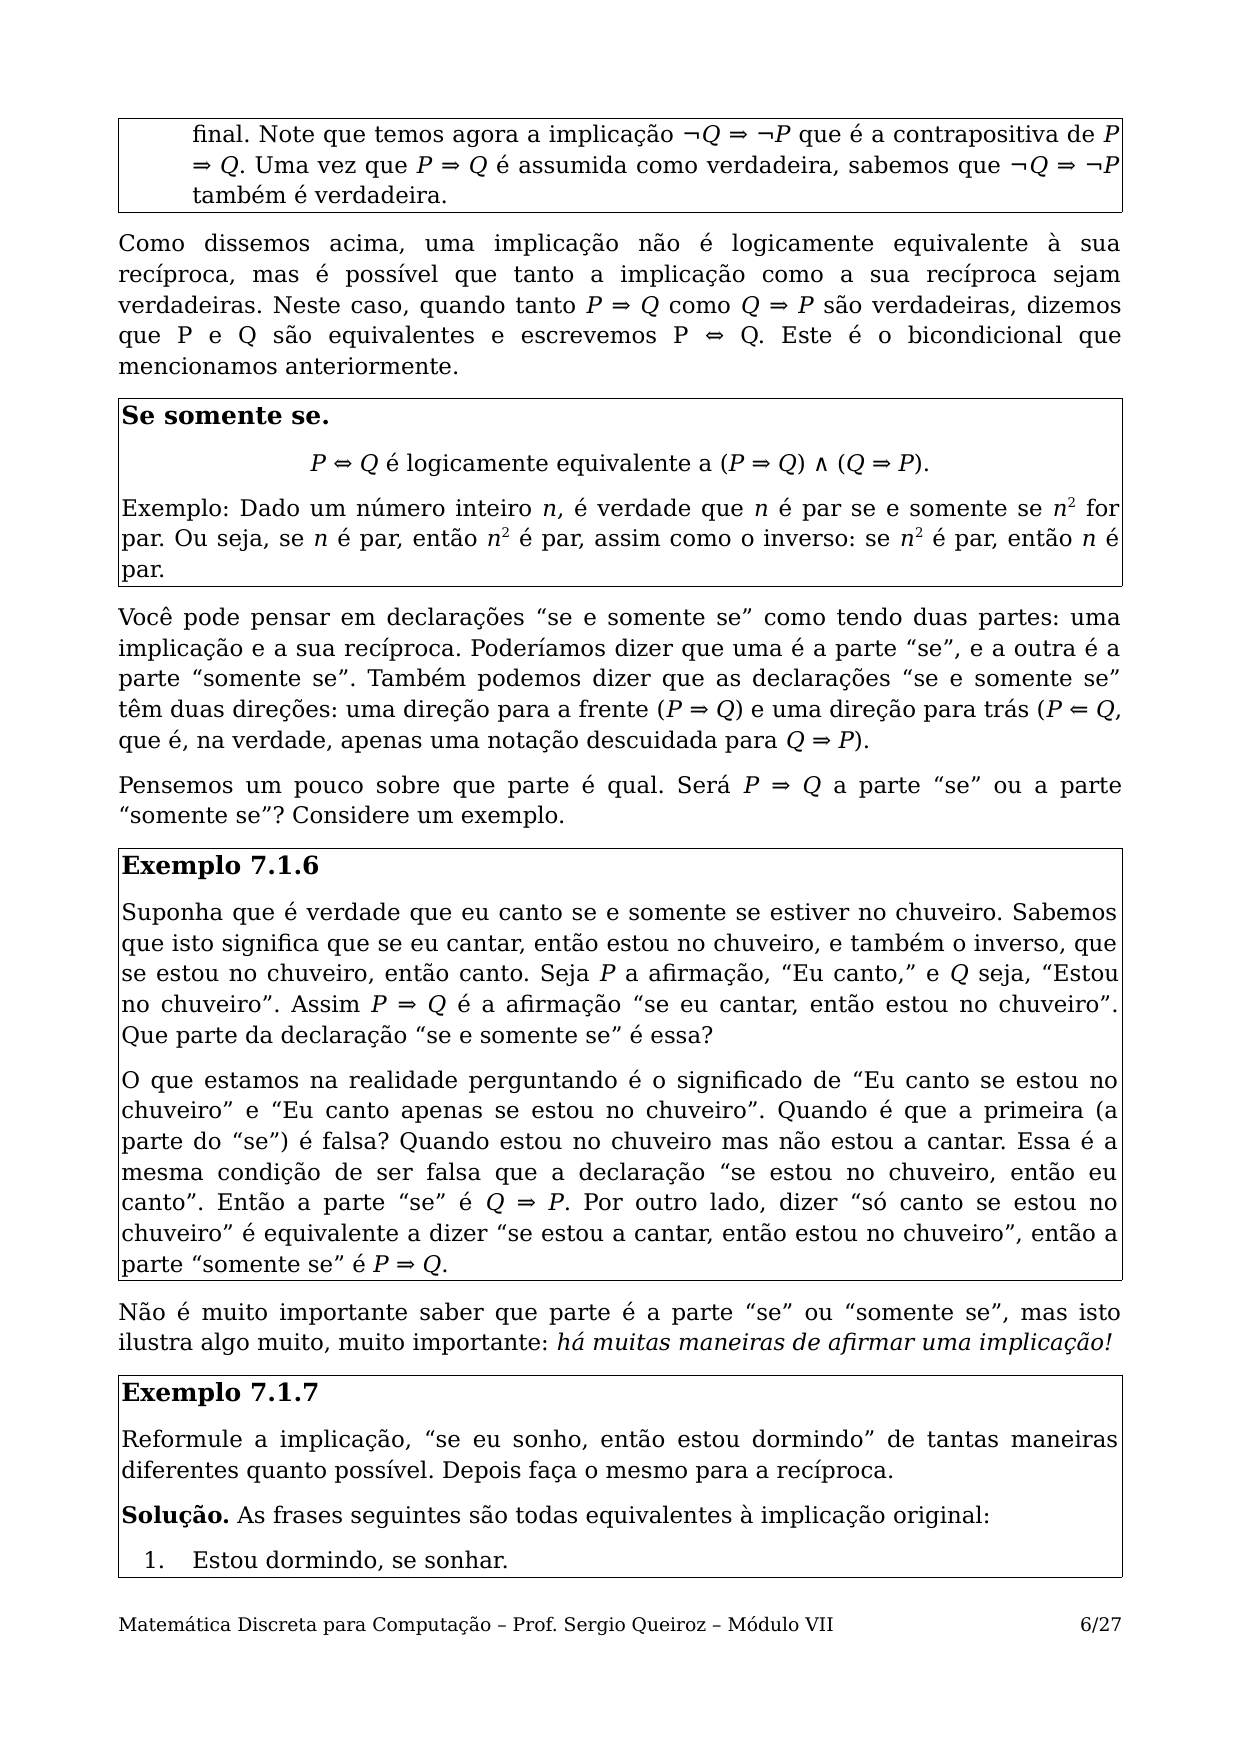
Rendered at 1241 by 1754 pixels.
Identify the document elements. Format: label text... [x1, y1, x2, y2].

text Se somente se. [119, 399, 1122, 431]
text Solução. As frases seguintes são todas equivalentes à implicação original: [119, 1499, 1122, 1529]
list final. Note que temos agora a implicação ¬Q ⇒ ¬P que é a contrapositiva de P ⇒ Q. Uma vez que P ⇒ Q é assumida como verdadeira, sabemos que ¬Q ⇒ ¬P também é verdadeira. [119, 119, 1122, 212]
text Exemplo: Dado um número inteiro n, é verdade que n é par se e somente se n2 for par. Ou seja, se n é par, então n2 é par, assim como o inverso: se n2 é par, então n é par. [119, 492, 1122, 586]
text Você pode pensar em declarações “se e somente se” como tendo duas partes: uma implicação e a sua recíproca. Poderíamos dizer que uma é a parte “se”, e a outra é a parte “somente se”. Também podemos dizer que as declarações “se e somente se” têm duas direções: uma direção para a frente (P ⇒ Q) e uma direção para trás (P ⇐ Q, que é, na verdade, apenas uma notação descuidada para Q ⇒ P). [118, 604, 1122, 753]
list Estou dormindo, se sonhar. [119, 1544, 1122, 1577]
text P ⇔ Q é logicamente equivalente a (P ⇒ Q) ∧ (Q ⇒ P). [119, 447, 1122, 476]
text Reformule a implicação, “se eu sonho, então estou dormindo” de tantas maneiras diferentes quanto possível. Depois faça o mesmo para a recíproca. [119, 1423, 1122, 1483]
text Como dissemos acima, uma implicação não é logicamente equivalente à sua recíproca, mas é possível que tanto a implicação como a sua recíproca sejam verdadeiras. Neste caso, quando tanto P ⇒ Q como Q ⇒ P são verdadeiras, dizemos que P e Q são equivalentes e escrevemos P ⇔ Q. Este é o bicondicional que mencionamos anteriormente. [118, 231, 1122, 380]
text Exemplo 7.1.7 [119, 1376, 1122, 1407]
text Pensemos um pouco sobre que parte é qual. Será P ⇒ Q a parte “se” ou a parte “somente se”? Considere um exemplo. [118, 772, 1122, 829]
text Não é muito importante saber que parte é a parte “se” ou “somente se”, mas isto ilustra algo muito, muito importante: há muitas maneiras de afirmar uma implicação! [118, 1299, 1122, 1356]
text Exemplo 7.1.6 [119, 849, 1122, 880]
text O que estamos na realidade perguntando é o significado de “Eu canto se estou no chuveiro” e “Eu canto apenas se estou no chuveiro”. Quando é que a primeira (a parte do “se”) é falsa? Quando estou no chuveiro mas não estou a cantar. Essa é a mesma condição de ser falsa que a declaração “se estou no chuveiro, então eu canto”. Então a parte “se” é Q ⇒ P. Por outro lado, dizer “só canto se estou no chuveiro” é equivalente a dizer “se estou a cantar, então estou no chuveiro”, então a parte “somente se” é P ⇒ Q. [119, 1064, 1122, 1280]
text Suponha que é verdade que eu canto se e somente se estiver no chuveiro. Sabemos que isto significa que se eu cantar, então estou no chuveiro, e também o inverso, que se estou no chuveiro, então canto. Seja P a afirmação, “Eu canto,” e Q seja, “Estou no chuveiro”. Assim P ⇒ Q é a afirmação “se eu cantar, então estou no chuveiro”. Que parte da declaração “se e somente se” é essa? [119, 896, 1122, 1048]
